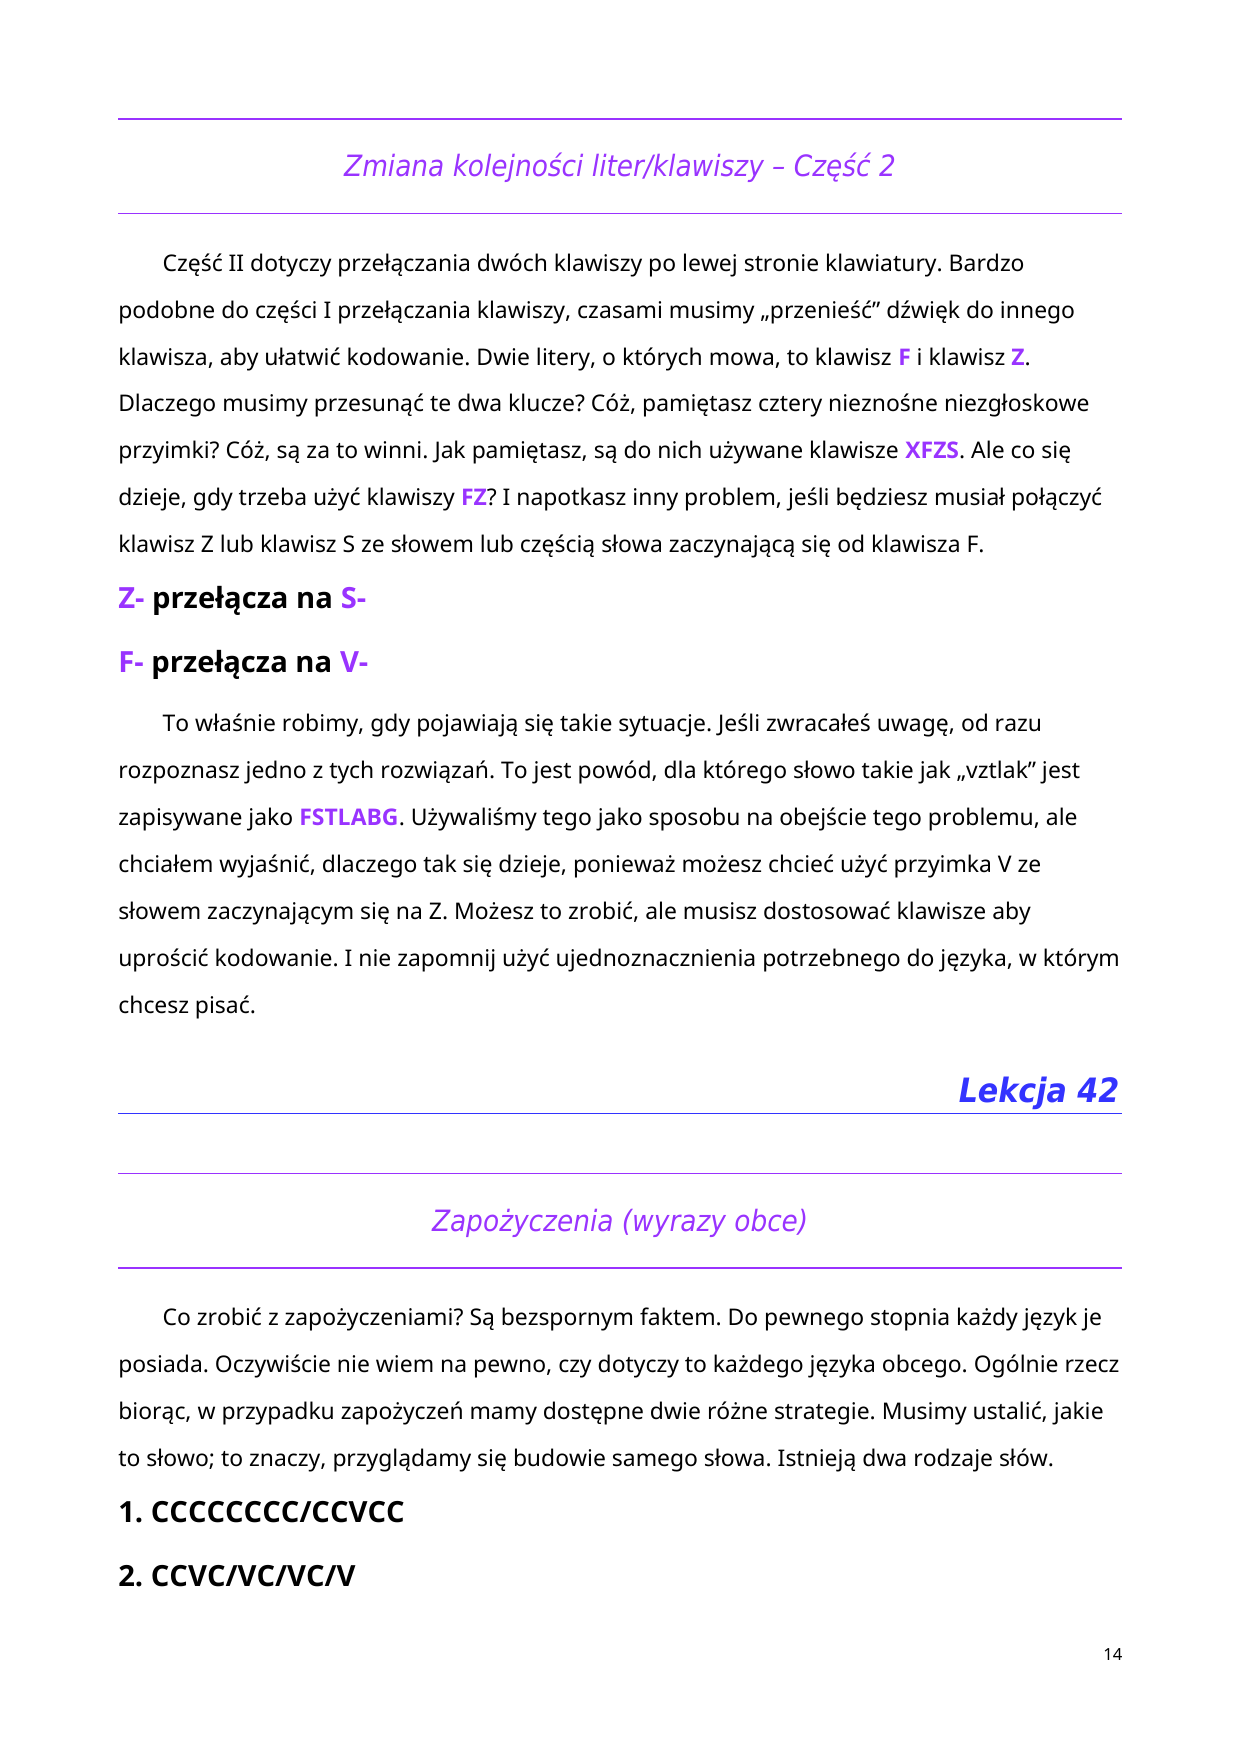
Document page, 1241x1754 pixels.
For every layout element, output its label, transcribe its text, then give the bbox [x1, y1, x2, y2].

subtitle Zmiana kolejności liter/klawiszy – Część 2 [118, 120, 1122, 213]
text Z- przełącza na S- [118, 578, 1122, 617]
subtitle Lekcja 42 [118, 1068, 1122, 1113]
subtitle Zapożyczenia (wyrazy obce) [118, 1174, 1122, 1267]
text F- przełącza na V- [118, 641, 1122, 681]
text Co zrobić z zapożyczeniami? Są bezspornym faktem. Do pewnego stopnia każdy język je posiada. Oczywiście nie wiem na pewno, czy dotyczy to każdego języka obcego. Ogólnie rzecz biorąc, w przypadku zapożyczeń mamy dostępne dwie różne strategie. Musimy ustalić, jakie to słowo; to znaczy, przyglądamy się budowie samego słowa. Istnieją dwa rodzaje słów. [118, 1301, 1122, 1473]
text Część II dotyczy przełączania dwóch klawiszy po lewej stronie klawiatury. Bardzo podobne do części I przełączania klawiszy, czasami musimy „przenieść” dźwięk do innego klawisza, aby ułatwić kodowanie. Dwie litery, o których mowa, to klawisz F i klawisz Z. Dlaczego musimy przesunąć te dwa klucze? Cóż, pamiętasz cztery nieznośne niezgłoskowe przyimki? Cóż, są za to winni. Jak pamiętasz, są do nich używane klawisze XFZS. Ale co się dzieje, gdy trzeba użyć klawiszy FZ? I napotkasz inny problem, jeśli będziesz musiał połączyć klawisz Z lub klawisz S ze słowem lub częścią słowa zaczynającą się od klawisza F. [118, 247, 1122, 559]
text To właśnie robimy, gdy pojawiają się takie sytuacje. Jeśli zwracałeś uwagę, od razu rozpoznasz jedno z tych rozwiązań. To jest powód, dla którego słowo takie jak „vztlak” jest zapisywane jako FSTLABG. Używaliśmy tego jako sposobu na obejście tego problemu, ale chciałem wyjaśnić, dlaczego tak się dzieje, ponieważ możesz chcieć użyć przyimka V ze słowem zaczynającym się na Z. Możesz to zrobić, ale musisz dostosować klawisze aby uprościć kodowanie. I nie zapomnij użyć ujednoznacznienia potrzebnego do języka, w którym chcesz pisać. [118, 707, 1122, 1020]
text 2. CCVC/VC/VC/V [118, 1555, 1122, 1595]
text 1. CCCCCCCC/CCVCC [118, 1492, 1122, 1531]
